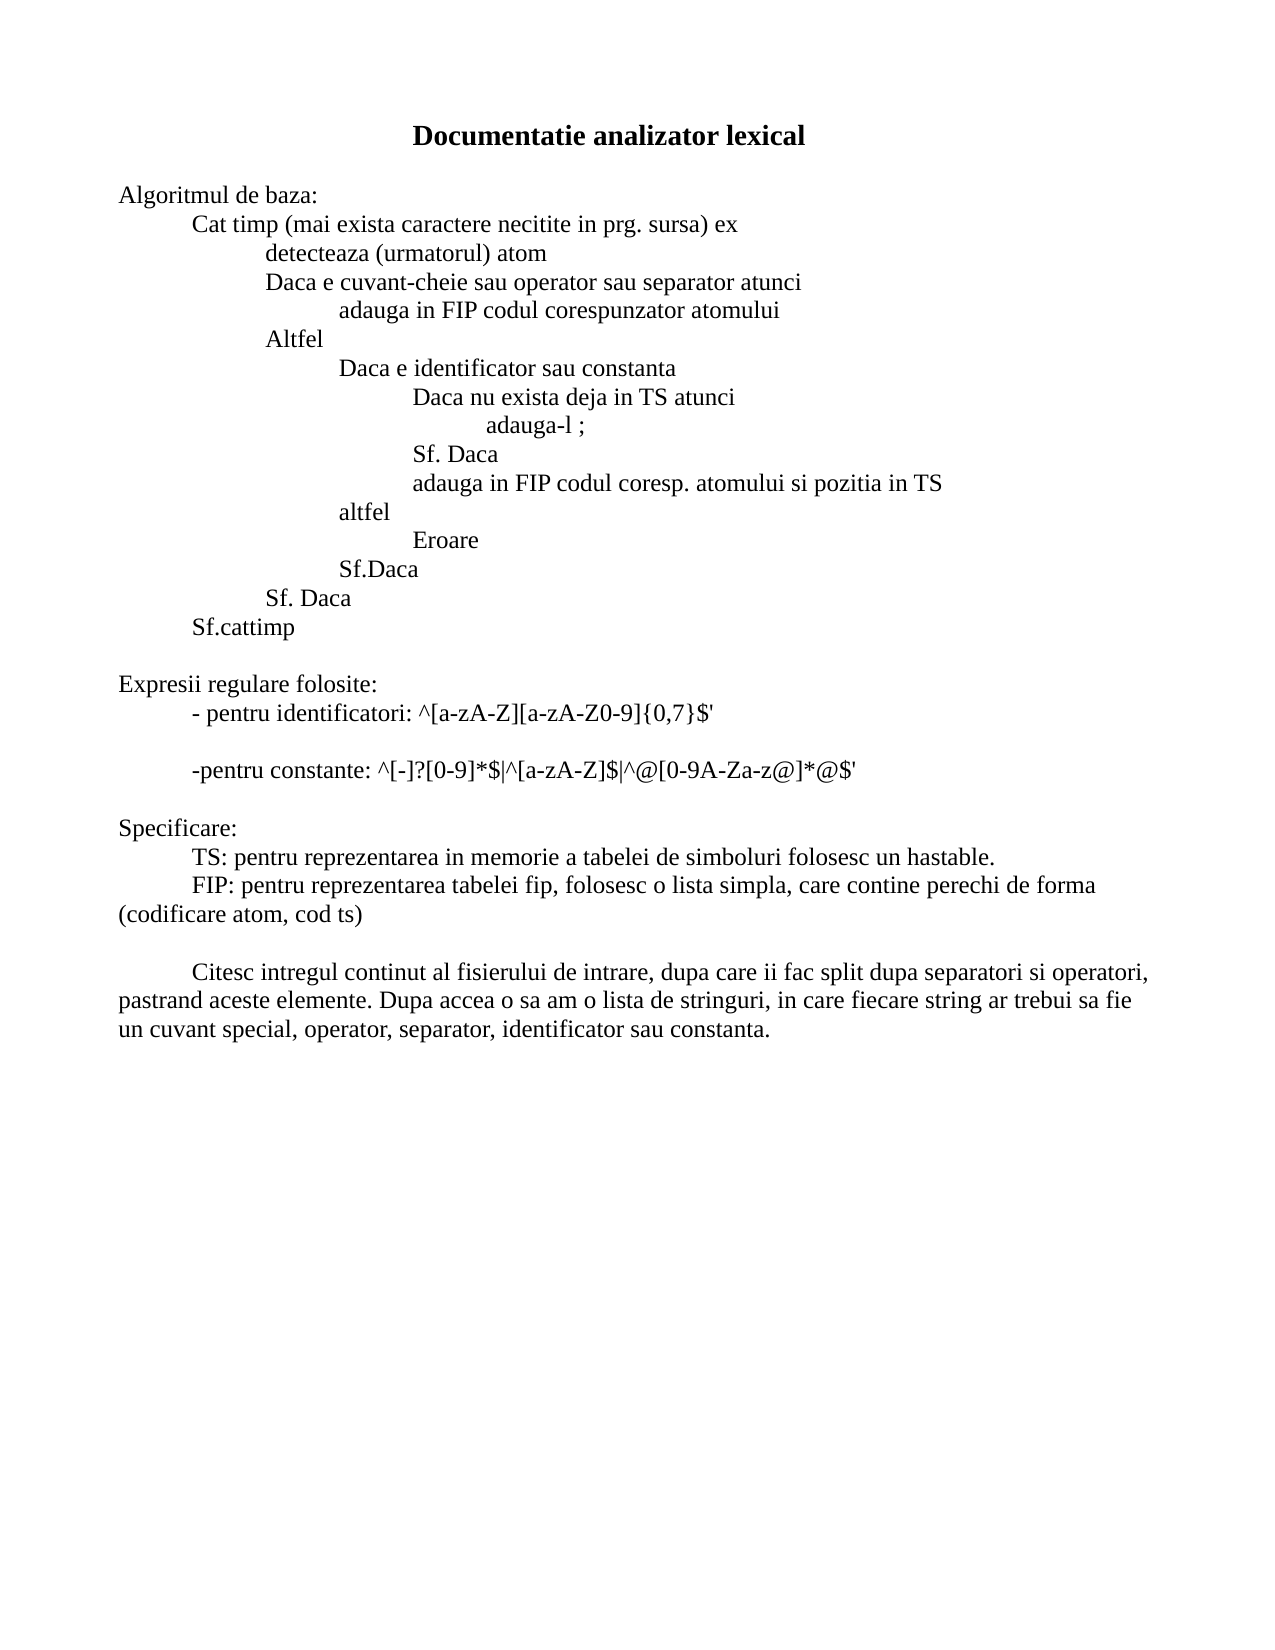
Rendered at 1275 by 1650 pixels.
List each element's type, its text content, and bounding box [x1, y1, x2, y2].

text Sf. Daca [118, 583, 1157, 612]
text Sf.cattimp [118, 612, 1157, 640]
text Sf. Daca [118, 439, 1157, 468]
text Altfel [118, 324, 1157, 353]
text -pentru constante: ^[-]?[0-9]*$|^[a-zA-Z]$|^@[0-9A-Za-z@]*@$' [118, 755, 1157, 784]
text Algoritmul de baza: [118, 180, 1157, 209]
text detecteaza (urmatorul) atom [118, 238, 1157, 267]
text Citesc intregul continut al fisierului de intrare, dupa care ii fac split dupa separatori si operatori, pastrand aceste elemente. Dupa accea o sa am o lista de stringuri, in care fiecare string ar trebui sa fie un cuvant special, operator, separator, identificator sau constanta. [118, 957, 1157, 1043]
text FIP: pentru reprezentarea tabelei fip, folosesc o lista simpla, care contine perechi de forma [118, 870, 1157, 899]
text Eroare [118, 525, 1157, 554]
text - pentru identificatori: ^[a-zA-Z][a-zA-Z0-9]{0,7}$' [118, 698, 1157, 727]
text adauga in FIP codul coresp. atomului si pozitia in TS [118, 468, 1157, 497]
text adauga in FIP codul corespunzator atomului [118, 295, 1157, 324]
text Daca nu exista deja in TS atunci [118, 382, 1157, 410]
text altfel [118, 497, 1157, 525]
text Expresii regulare folosite: [118, 669, 1157, 698]
text adauga-l ; [118, 410, 1157, 439]
text TS: pentru reprezentarea in memorie a tabelei de simboluri folosesc un hastable. [118, 842, 1157, 870]
text (codificare atom, cod ts) [118, 899, 1157, 928]
text Documentatie analizator lexical [118, 118, 1157, 152]
text Daca e cuvant-cheie sau operator sau separator atunci [118, 267, 1157, 295]
text Cat timp (mai exista caractere necitite in prg. sursa) ex [118, 209, 1157, 238]
text Daca e identificator sau constanta [118, 353, 1157, 382]
text Specificare: [118, 813, 1157, 842]
text Sf.Daca [118, 554, 1157, 583]
